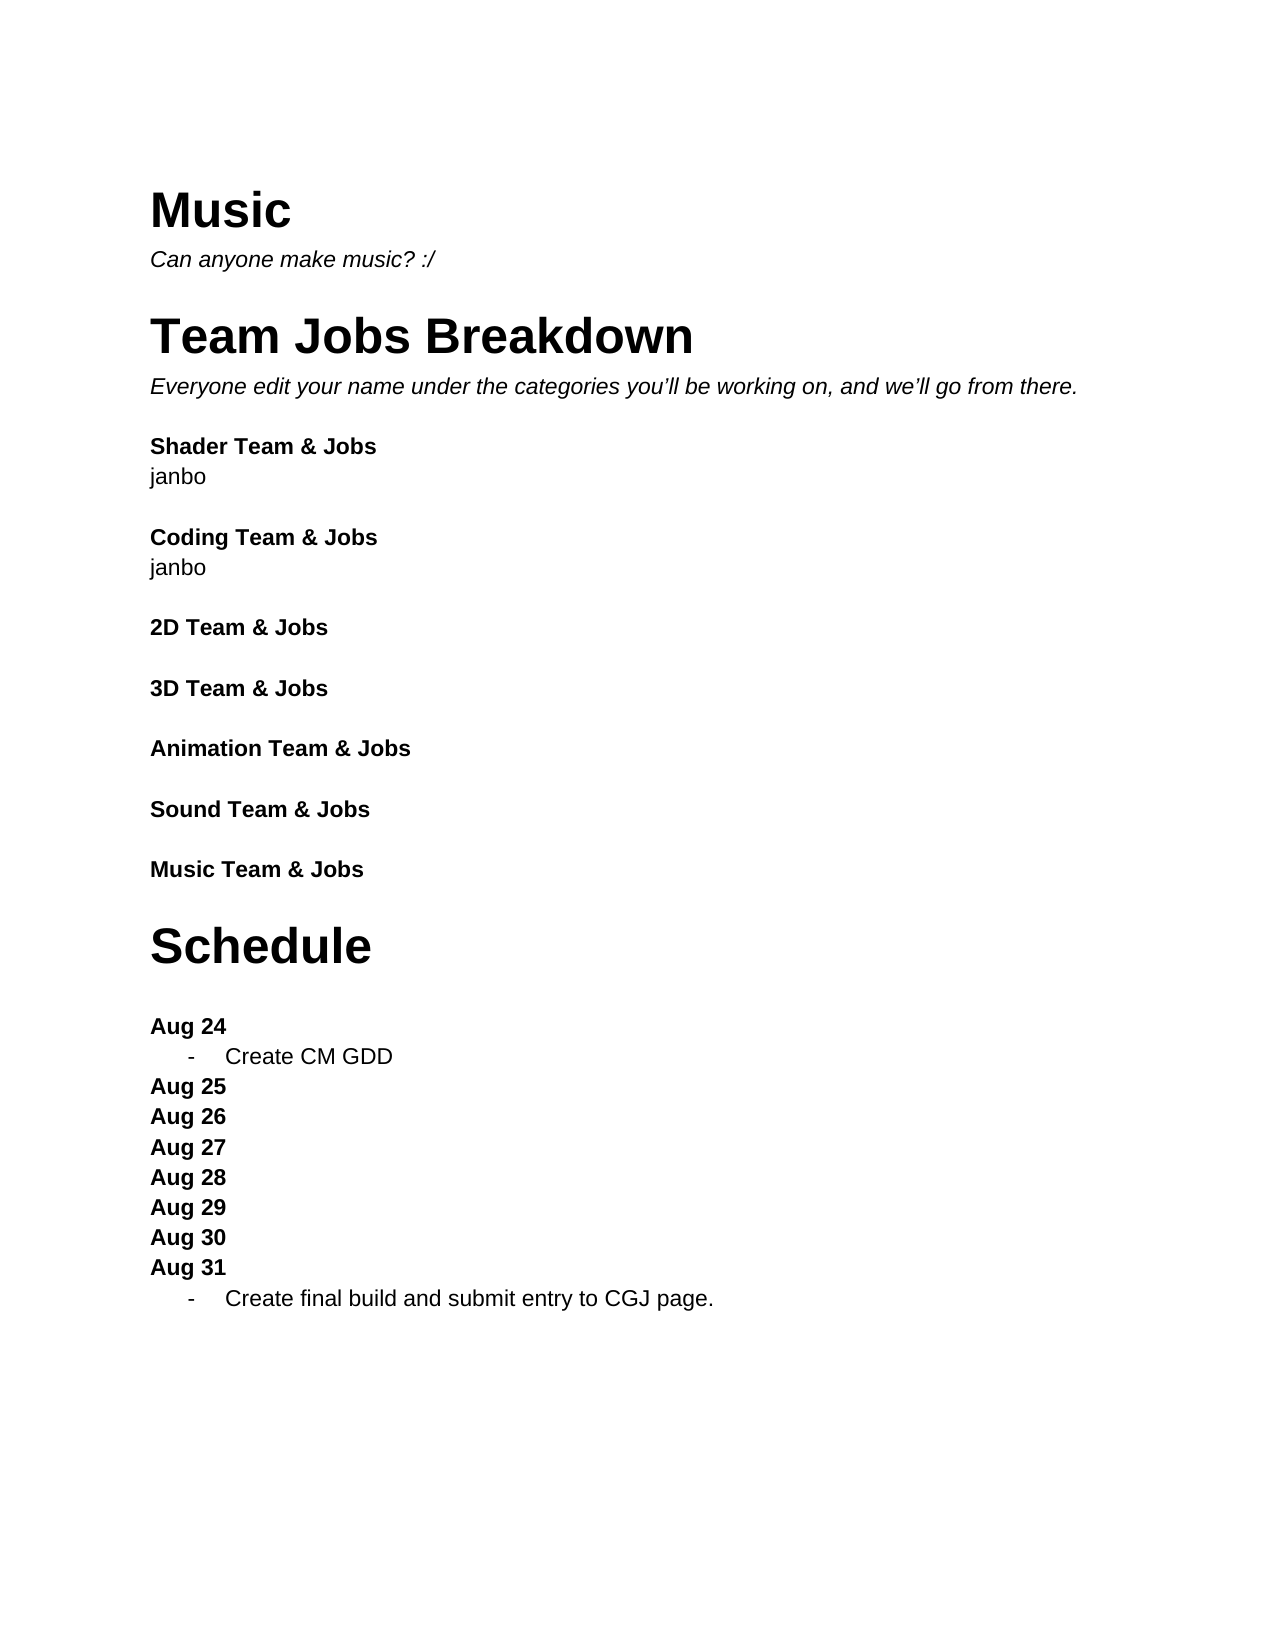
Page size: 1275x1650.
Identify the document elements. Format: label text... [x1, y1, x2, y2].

text Music [150, 180, 1125, 238]
text Music Team & Jobs [150, 856, 1125, 882]
text Aug 28 [150, 1164, 1125, 1190]
text Shader Team & Jobs [150, 433, 1125, 459]
list Create final build and submit entry to CGJ page. [187, 1284, 1125, 1311]
text Aug 24 [150, 1013, 1125, 1039]
text Team Jobs Breakdown [150, 307, 1125, 364]
text Schedule [150, 916, 1125, 974]
list Create CM GDD [187, 1043, 1125, 1069]
text Aug 29 [150, 1194, 1125, 1220]
text 3D Team & Jobs [150, 675, 1125, 701]
text Aug 26 [150, 1103, 1125, 1130]
text Sound Team & Jobs [150, 796, 1125, 822]
text Aug 27 [150, 1133, 1125, 1160]
text Coding Team & Jobs [150, 524, 1125, 550]
text Animation Team & Jobs [150, 735, 1125, 762]
text Aug 30 [150, 1224, 1125, 1251]
text 2D Team & Jobs [150, 614, 1125, 641]
text Aug 25 [150, 1073, 1125, 1099]
text janbo [150, 463, 1125, 490]
text Can anyone make music? :/ [150, 246, 1125, 273]
text Aug 31 [150, 1254, 1125, 1281]
text Everyone edit your name under the categories you’ll be working on, and we’ll go from there. [150, 373, 1125, 399]
text janbo [150, 554, 1125, 580]
